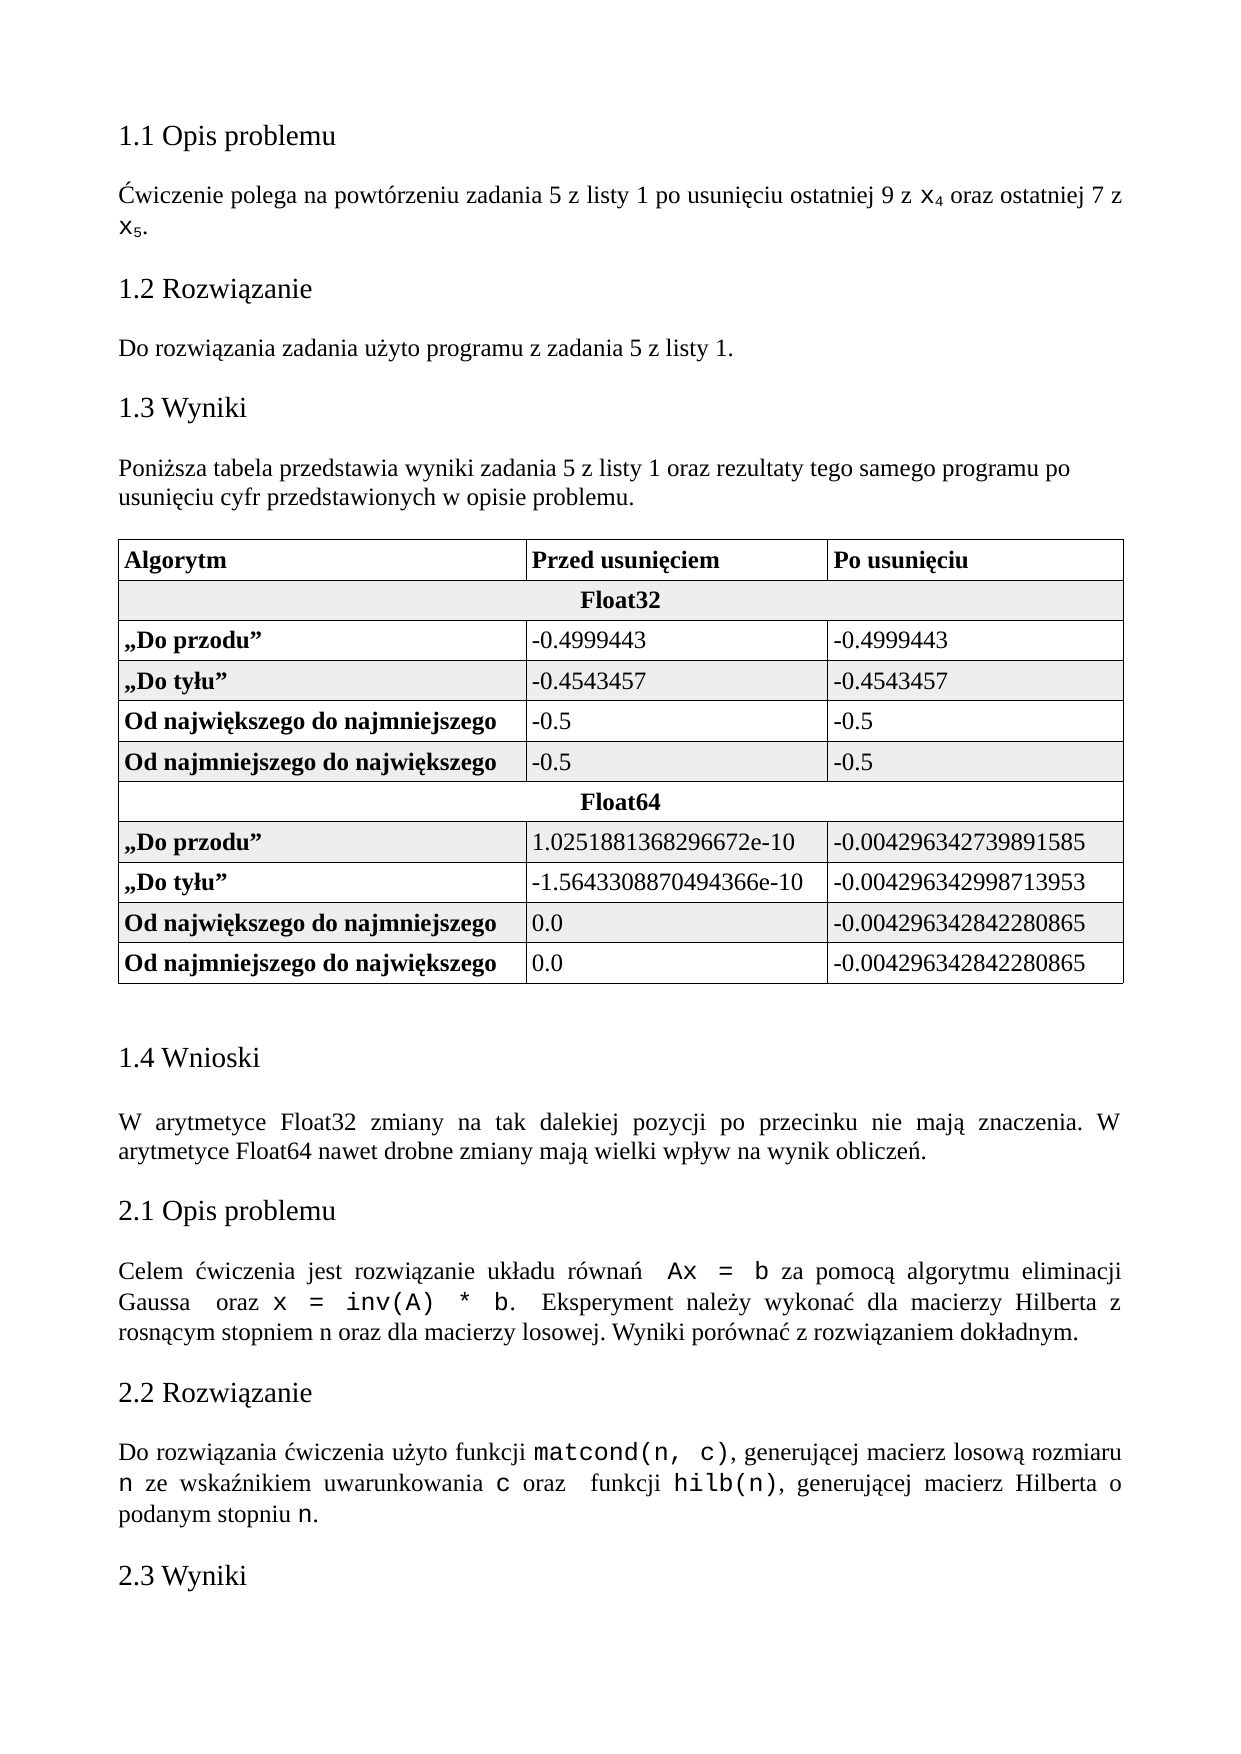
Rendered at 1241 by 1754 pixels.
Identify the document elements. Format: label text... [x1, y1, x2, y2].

text 2.1 Opis problemu [118, 1193, 1122, 1227]
table_cell „Do przodu” [119, 621, 526, 660]
table_header Po usunięciu [828, 540, 1123, 579]
text 2.3 Wyniki [118, 1558, 1122, 1592]
text Celem ćwiczenia jest rozwiązanie układu równań Ax = b za pomocą algorytmu eliminacji Gaussa oraz x = inv(A) * b. Eksperyment należy wykonać dla macierzy Hilberta z rosnącym stopniem n oraz dla macierzy losowej. Wyniki porównać z rozwiązaniem dokładnym. [118, 1256, 1122, 1346]
text Poniższa tabela przedstawia wyniki zadania 5 z listy 1 oraz rezultaty tego samego programu po usunięciu cyfr przedstawionych w opisie problemu. [118, 453, 1122, 510]
text Do rozwiązania ćwiczenia użyto funkcji matcond(n, c), generującej macierz losową rozmiaru n ze wskaźnikiem uwarunkowania c oraz funkcji hilb(n), generującej macierz Hilberta o podanym stopniu n. [118, 1437, 1122, 1530]
table_header Algorytm [119, 540, 526, 579]
table_cell Float32 [119, 581, 1123, 620]
table_cell Od najmniejszego do największego [119, 742, 526, 781]
table_cell -0.4999443 [828, 621, 1123, 660]
table_cell Od największego do najmniejszego [119, 903, 526, 942]
text Ćwiczenie polega na powtórzeniu zadania 5 z listy 1 po usunięciu ostatniej 9 z x4 oraz ostatniej 7 z x5. [118, 180, 1122, 242]
table_cell „Do tyłu” [119, 863, 526, 902]
table_cell -0.4543457 [828, 661, 1123, 700]
text W arytmetyce Float32 zmiany na tak dalekiej pozycji po przecinku nie mają znaczenia. W arytmetyce Float64 nawet drobne zmiany mają wielki wpływ na wynik obliczeń. [118, 1107, 1122, 1165]
table_cell -0.004296342842280865 [828, 943, 1123, 983]
table_cell 0.0 [527, 943, 827, 983]
table_cell Od największego do najmniejszego [119, 701, 526, 741]
table_cell -0.5 [527, 742, 827, 781]
text Do rozwiązania zadania użyto programu z zadania 5 z listy 1. [118, 333, 1122, 362]
table_cell -0.4999443 [527, 621, 827, 660]
table_cell -1.5643308870494366e-10 [527, 863, 827, 902]
table_cell -0.4543457 [527, 661, 827, 700]
table_cell -0.004296342842280865 [828, 903, 1123, 942]
table_cell -0.5 [527, 701, 827, 741]
table_cell Od najmniejszego do największego [119, 943, 526, 983]
table_cell 1.0251881368296672e-10 [527, 822, 827, 862]
table_cell -0.004296342739891585 [828, 822, 1123, 862]
table_header Przed usunięciem [527, 540, 827, 579]
table_cell Float64 [119, 782, 1123, 821]
text 1.4 Wnioski [118, 1040, 1122, 1074]
table_cell -0.5 [828, 742, 1123, 781]
table_cell 0.0 [527, 903, 827, 942]
table_cell „Do tyłu” [119, 661, 526, 700]
text 1.3 Wyniki [118, 391, 1122, 424]
table_cell -0.5 [828, 701, 1123, 741]
table_cell „Do przodu” [119, 822, 526, 862]
text 1.2 Rozwiązanie [118, 271, 1122, 304]
text 1.1 Opis problemu [118, 118, 1122, 152]
text 2.2 Rozwiązanie [118, 1375, 1122, 1408]
table_cell -0.004296342998713953 [828, 863, 1123, 902]
